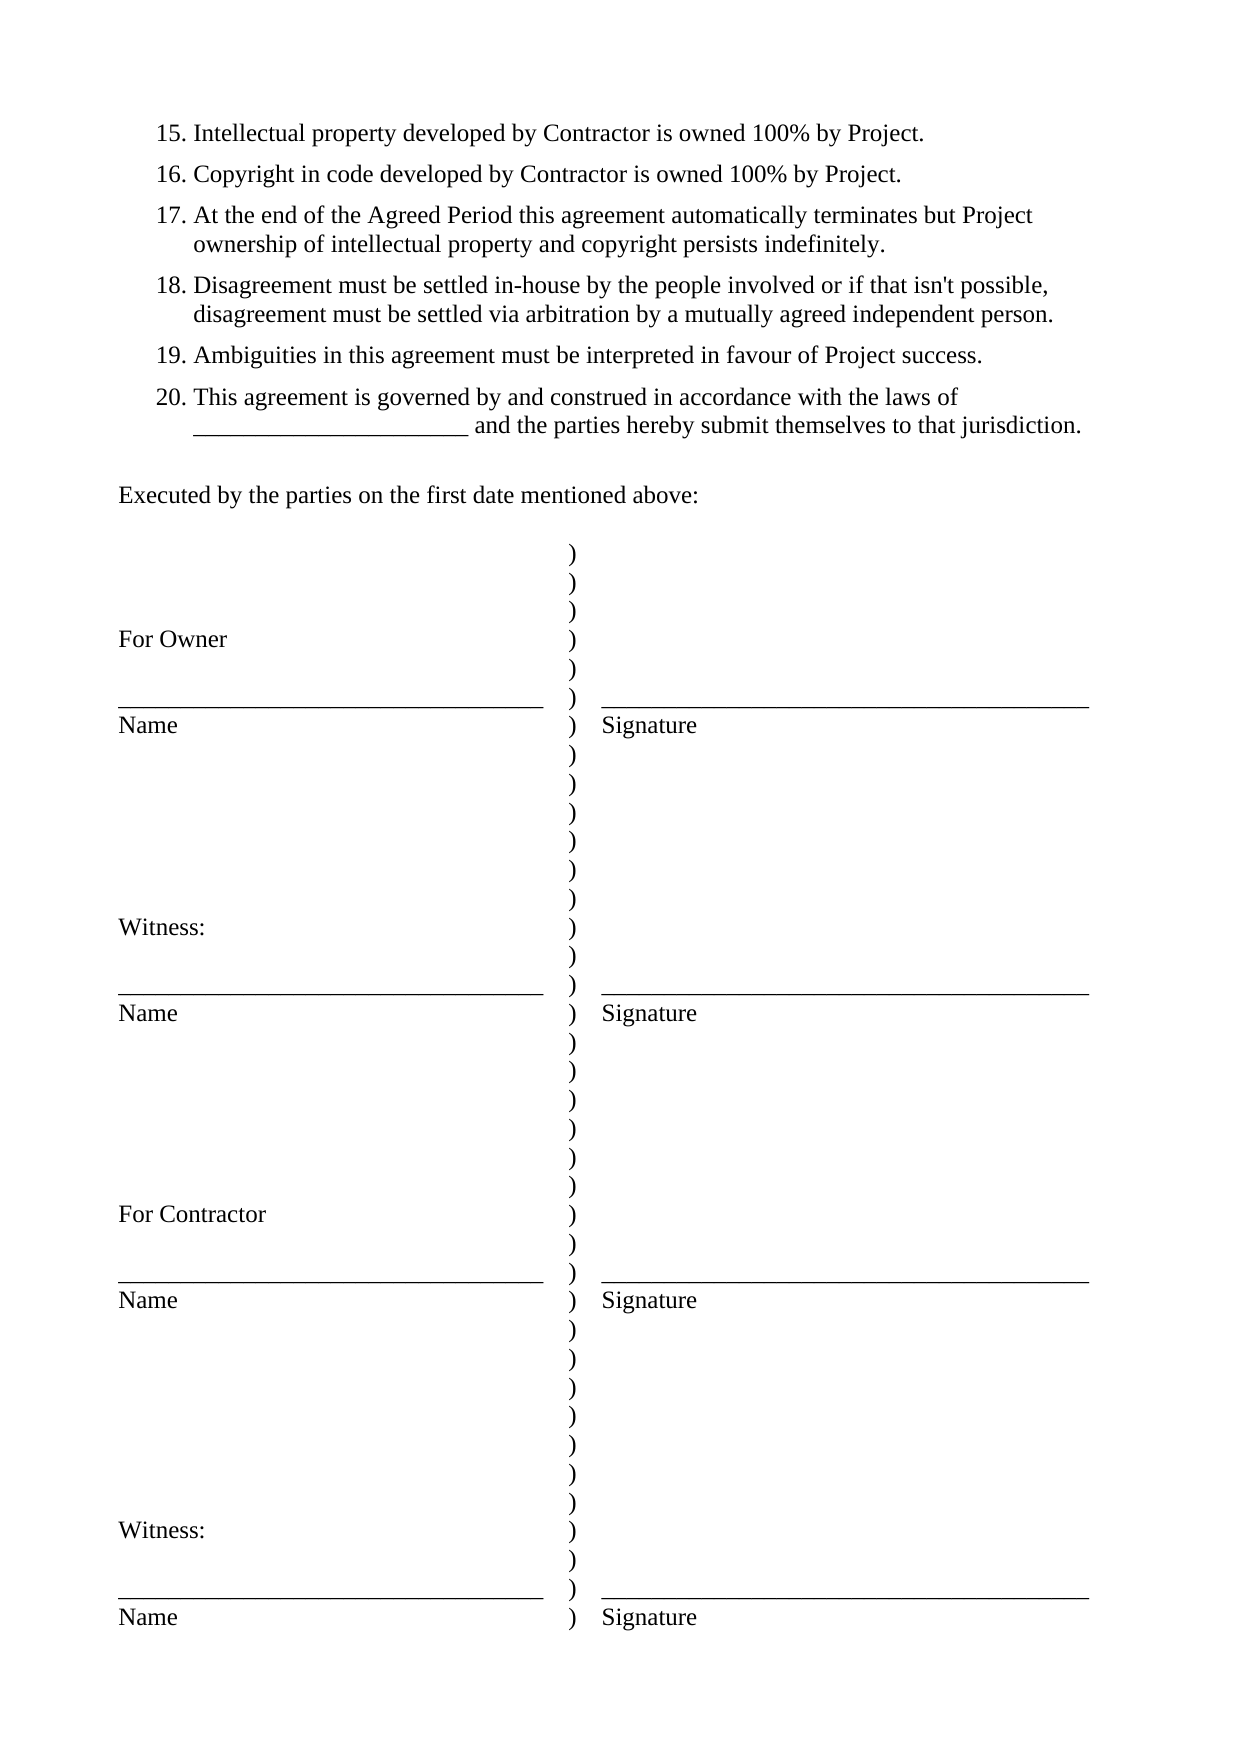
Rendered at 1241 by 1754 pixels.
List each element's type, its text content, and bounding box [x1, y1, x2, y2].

text ) [118, 1372, 1122, 1401]
text ) [118, 1343, 1122, 1372]
text ) [118, 1544, 1122, 1573]
text ) [118, 1487, 1122, 1516]
text Name ) Signature [118, 1602, 1122, 1631]
text Executed by the parties on the first date mentioned above: [118, 481, 1122, 509]
text ) [118, 1171, 1122, 1199]
text Name ) Signature [118, 998, 1122, 1027]
text __________________________________ ) _______________________________________ [118, 969, 1122, 998]
list At the end of the Agreed Period this agreement automatically terminates but Project ownership of intellectual property and copyright persists indefinitely. [156, 201, 1122, 258]
text ) [118, 653, 1122, 682]
text ) [118, 1142, 1122, 1171]
text ) [118, 883, 1122, 912]
text ) [118, 538, 1122, 567]
text ) [118, 1458, 1122, 1487]
text For Owner ) [118, 624, 1122, 653]
list Ambiguities in this agreement must be interpreted in favour of Project success. [156, 341, 1122, 369]
text Name ) Signature [118, 711, 1122, 739]
list This agreement is governed by and construed in accordance with the laws of ______________________ and the parties hereby submit themselves to that jurisdiction. [156, 382, 1122, 439]
text For Contractor ) [118, 1199, 1122, 1228]
text ) [118, 1228, 1122, 1257]
text ) [118, 826, 1122, 854]
list Intellectual property developed by Contractor is owned 100% by Project. [156, 118, 1122, 147]
list Disagreement must be settled in-house by the people involved or if that isn't possible, disagreement must be settled via arbitration by a mutually agreed independent person. [156, 271, 1122, 328]
text ) [118, 797, 1122, 826]
text ) [118, 1084, 1122, 1113]
text ) [118, 1027, 1122, 1056]
text __________________________________ ) _______________________________________ [118, 1257, 1122, 1286]
text ) ) [118, 739, 1122, 797]
text Witness: ) [118, 1516, 1122, 1544]
text Witness: ) [118, 912, 1122, 941]
text __________________________________ ) _______________________________________ [118, 682, 1122, 711]
text __________________________________ ) _______________________________________ [118, 1573, 1122, 1602]
list Copyright in code developed by Contractor is owned 100% by Project. [156, 159, 1122, 188]
text ) [118, 567, 1122, 596]
text ) [118, 1314, 1122, 1343]
text ) [118, 1056, 1122, 1084]
text ) [118, 1113, 1122, 1142]
text ) [118, 1429, 1122, 1458]
text ) [118, 854, 1122, 883]
text ) [118, 596, 1122, 624]
text ) [118, 1401, 1122, 1429]
text ) [118, 941, 1122, 969]
text Name ) Signature [118, 1286, 1122, 1314]
